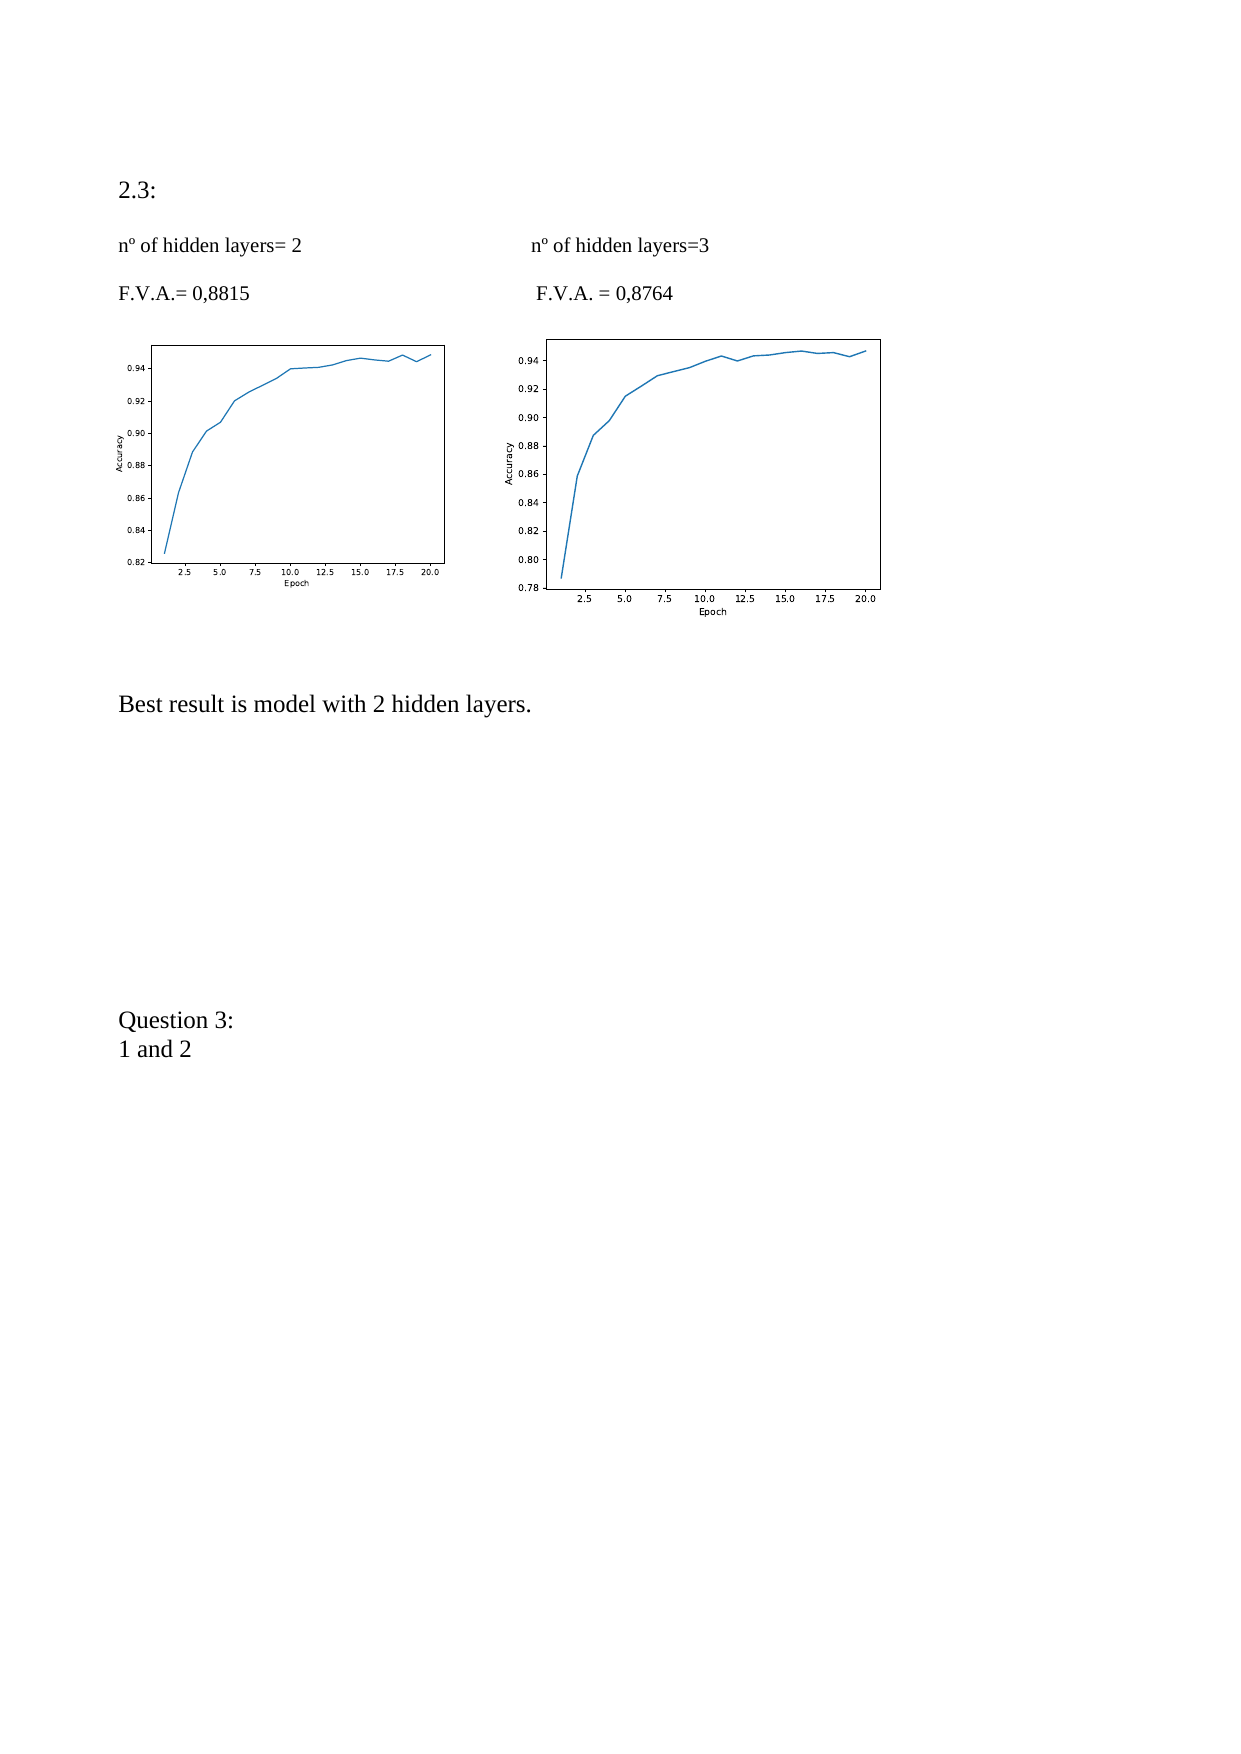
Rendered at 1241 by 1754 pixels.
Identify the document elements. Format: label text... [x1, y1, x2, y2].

text Best result is model with 2 hidden layers. [118, 689, 1122, 718]
text Question 3: [118, 1005, 1122, 1034]
text nº of hidden layers= 2 nº of hidden layers=3 [118, 233, 1122, 257]
text 2.3: [118, 176, 1122, 204]
text F.V.A.= 0,8815 F.V.A. = 0,8764 [118, 281, 1122, 305]
text 1 and 2 [118, 1034, 1122, 1063]
